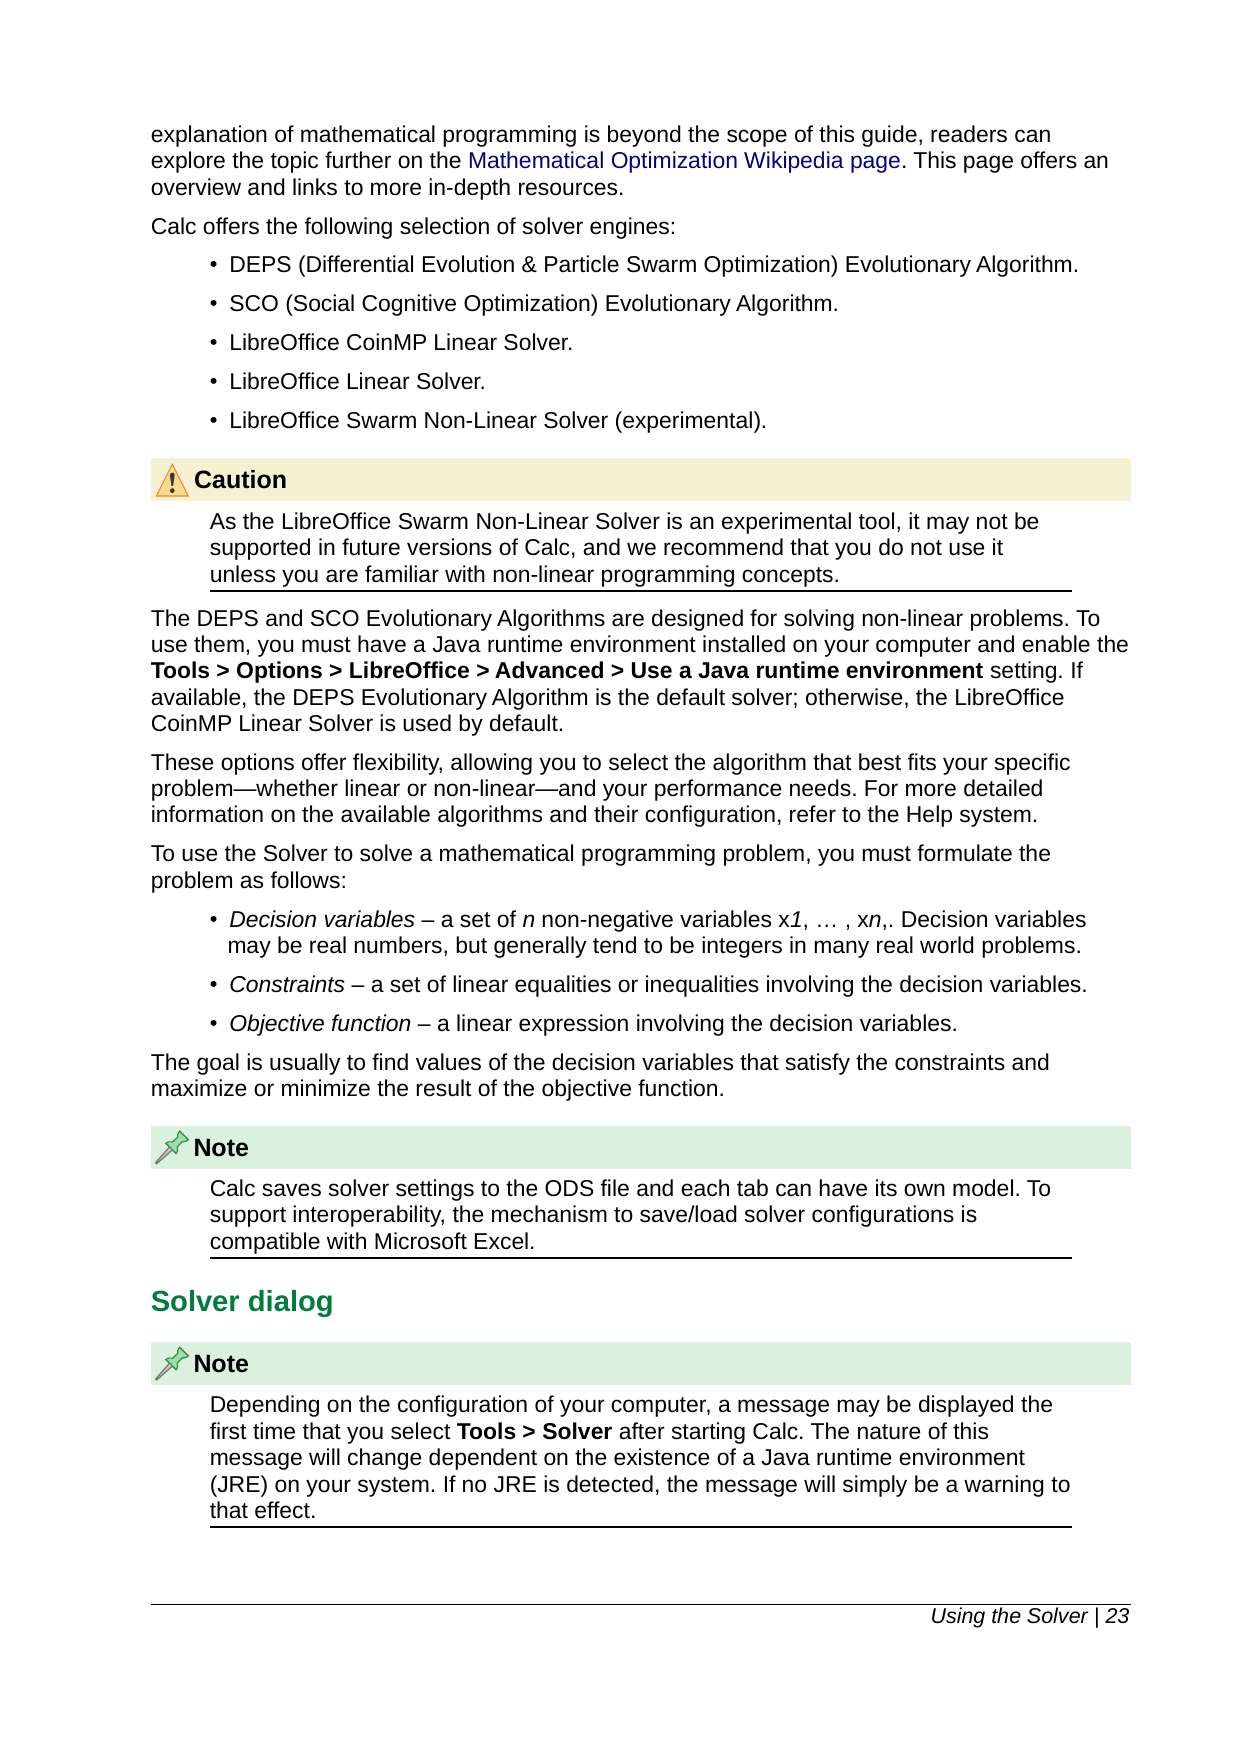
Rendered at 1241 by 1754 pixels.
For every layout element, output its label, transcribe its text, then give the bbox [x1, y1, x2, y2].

subtitle Solver dialog [151, 1284, 1131, 1317]
text As the LibreOffice Swarm Non-Linear Solver is an experimental tool, it may not be supported in future versions of Calc, and we recommend that you do not use it unless you are familiar with non-linear programming concepts. [209, 508, 1072, 592]
text The DEPS and SCO Evolutionary Algorithms are designed for solving non-linear problems. To use them, you must have a Java runtime environment installed on your computer and enable the Tools > Options > LibreOffice > Advanced > Use a Java runtime environment setting. If available, the DEPS Evolutionary Algorithm is the default solver; otherwise, the LibreOffice CoinMP Linear Solver is used by default. [151, 604, 1131, 736]
list Calc offers the following selection of solver engines: [151, 213, 1131, 239]
list SCO (Social Cognitive Optimization) Evolutionary Algorithm. [209, 290, 1131, 317]
list LibreOffice Linear Solver. [209, 368, 1131, 394]
list DEPS (Differential Evolution & Particle Swarm Optimization) Evolutionary Algorithm. [209, 251, 1131, 278]
subtitle Caution [151, 458, 1131, 501]
text Depending on the configuration of your computer, a message may be displayed the first time that you select Tools > Solver after starting Calc. The nature of this message will change dependent on the existence of a Java runtime environment (JRE) on your system. If no JRE is detected, the message will simply be a warning to that effect. [209, 1391, 1072, 1528]
list Objective function – a linear expression involving the decision variables. [209, 1009, 1131, 1036]
subtitle Note [151, 1342, 1131, 1385]
list Decision variables – a set of n non-negative variables x1, … , xn,. Decision variables may be real numbers, but generally tend to be integers in many real world problems. [209, 906, 1131, 958]
text explanation of mathematical programming is beyond the scope of this guide, readers can explore the topic further on the Mathematical Optimization Wikipedia page. This page offers an overview and links to more in-depth resources. [151, 121, 1131, 200]
list LibreOffice Swarm Non-Linear Solver (experimental). [209, 407, 1131, 433]
list Constraints – a set of linear equalities or inequalities involving the decision variables. [209, 971, 1131, 997]
subtitle Note [151, 1126, 1131, 1169]
text The goal is usually to find values of the decision variables that satisfy the constraints and maximize or minimize the result of the objective function. [151, 1048, 1131, 1101]
list To use the Solver to solve a mathematical programming problem, you must formulate the problem as follows: [151, 840, 1131, 893]
text These options offer flexibility, allowing you to select the algorithm that best fits your specific problem—whether linear or non-linear—and your performance needs. For more detailed information on the available algorithms and their configuration, refer to the Help system. [151, 749, 1131, 828]
list LibreOffice CoinMP Linear Solver. [209, 329, 1131, 356]
text Calc saves solver settings to the ODS file and each tab can have its own model. To support interoperability, the mechanism to save/load solver configurations is compatible with Microsoft Excel. [209, 1175, 1072, 1259]
